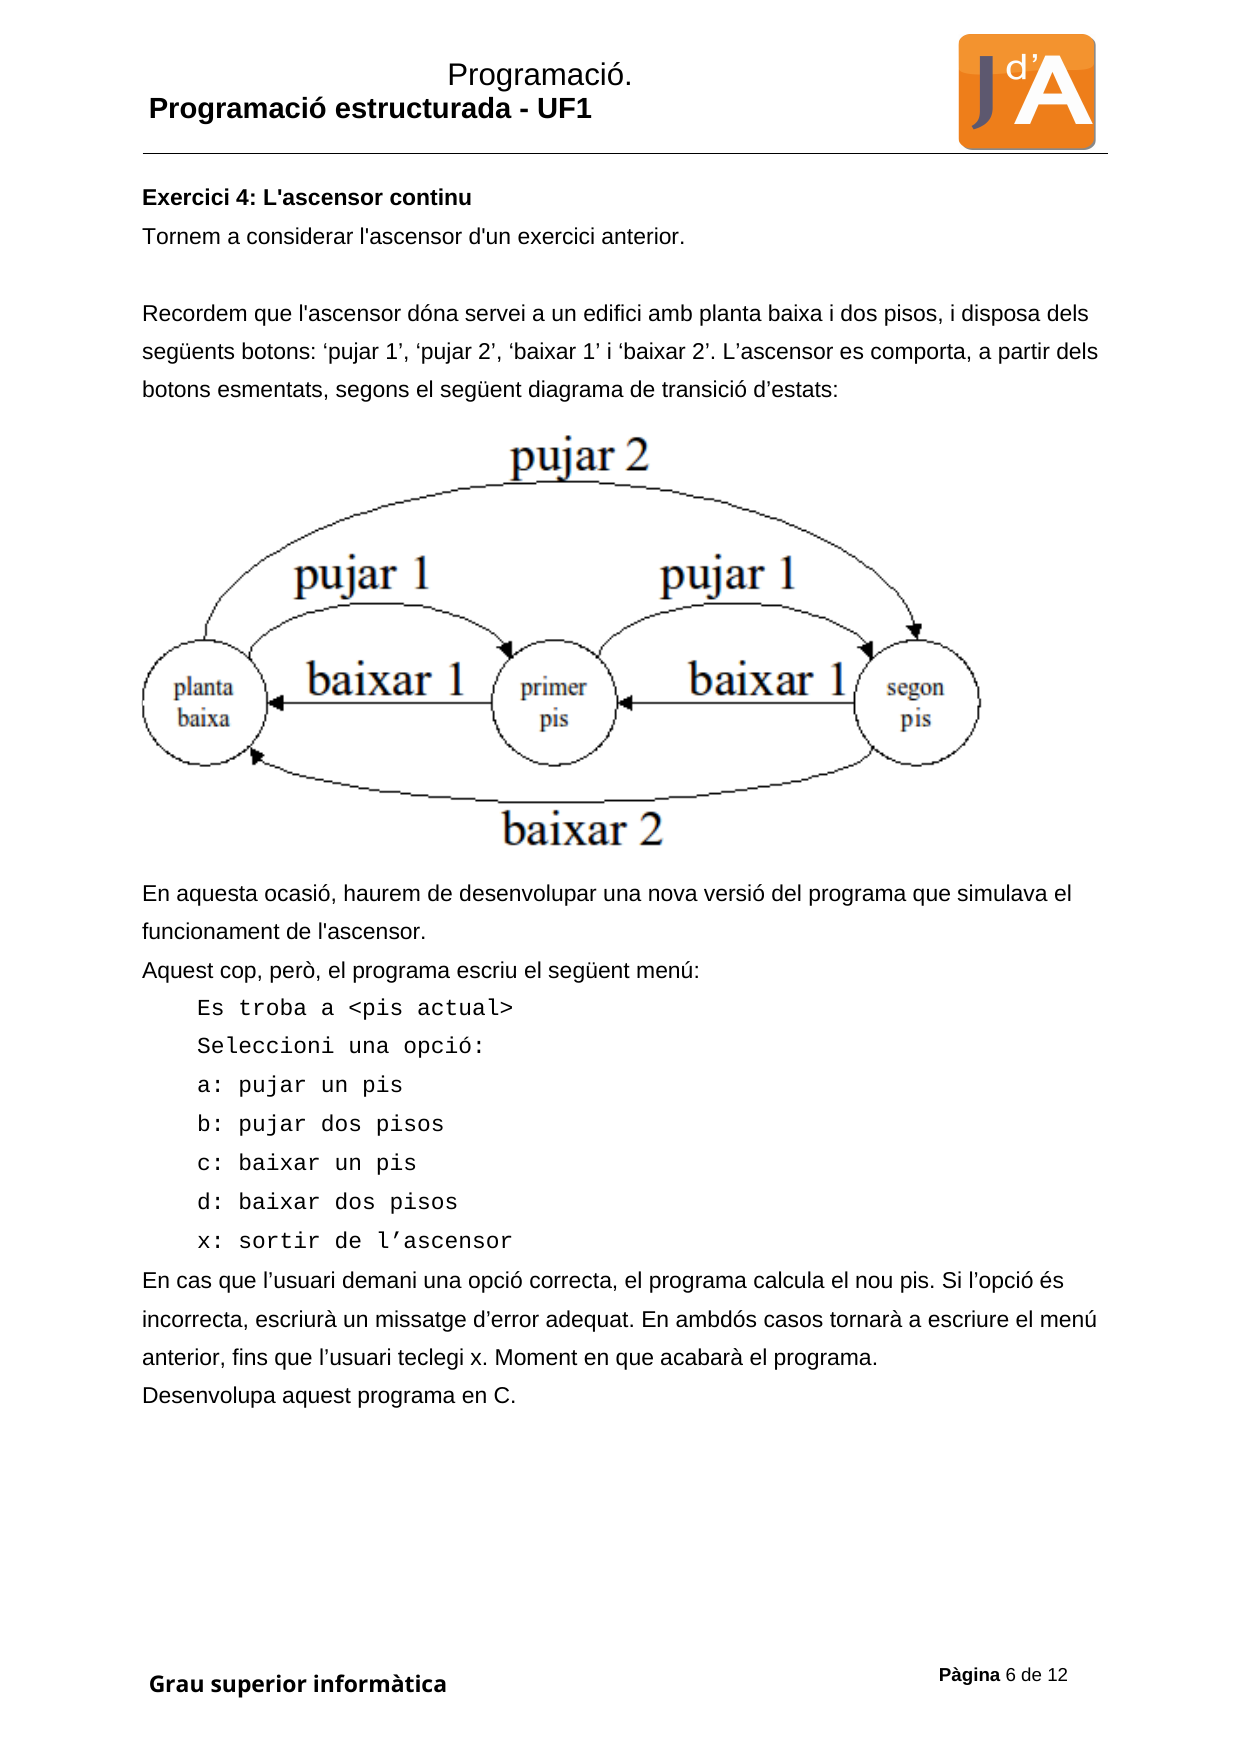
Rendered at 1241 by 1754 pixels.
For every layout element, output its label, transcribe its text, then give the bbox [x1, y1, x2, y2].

picture [141, 415, 983, 868]
text Desenvolupa aquest programa en C. [142, 1383, 1107, 1409]
text En cas que l’usuari demani una opció correcta, el programa calcula el nou pis. Si l’opció és incorrecta, escriurà un missatge d’error adequat. En ambdós casos tornarà a escriure el menú anterior, fins que l’usuari teclegi x. Moment en que acabarà el programa. [142, 1268, 1107, 1370]
picture [958, 34, 1096, 150]
text Tornem a considerar l'ascensor d'un exercici anterior. [142, 223, 1107, 249]
text x: sortir de l’ascensor [142, 1229, 1107, 1255]
text d: baixar dos pisos [142, 1190, 1107, 1216]
text Es troba a <pis actual> [142, 996, 1107, 1022]
text Aquest cop, però, el programa escriu el següent menú: [142, 957, 1107, 983]
text c: baixar un pis [142, 1151, 1107, 1177]
text En aquesta ocasió, haurem de desenvolupar una nova versió del programa que simulava el funcionament de l'ascensor. [142, 881, 1107, 944]
text a: pujar un pis [142, 1073, 1107, 1099]
text b: pujar dos pisos [142, 1112, 1107, 1138]
text Seleccioni una opció: [142, 1035, 1107, 1061]
text Recordem que l'ascensor dóna servei a un edifici amb planta baixa i dos pisos, i disposa dels següents botons: ‘pujar 1’, ‘pujar 2’, ‘baixar 1’ i ‘baixar 2’. L’ascensor es comporta, a partir dels botons esmentats, segons el següent diagrama de transició d’estats: [142, 300, 1107, 403]
text Exercici 4: L'ascensor continu [142, 185, 1107, 211]
